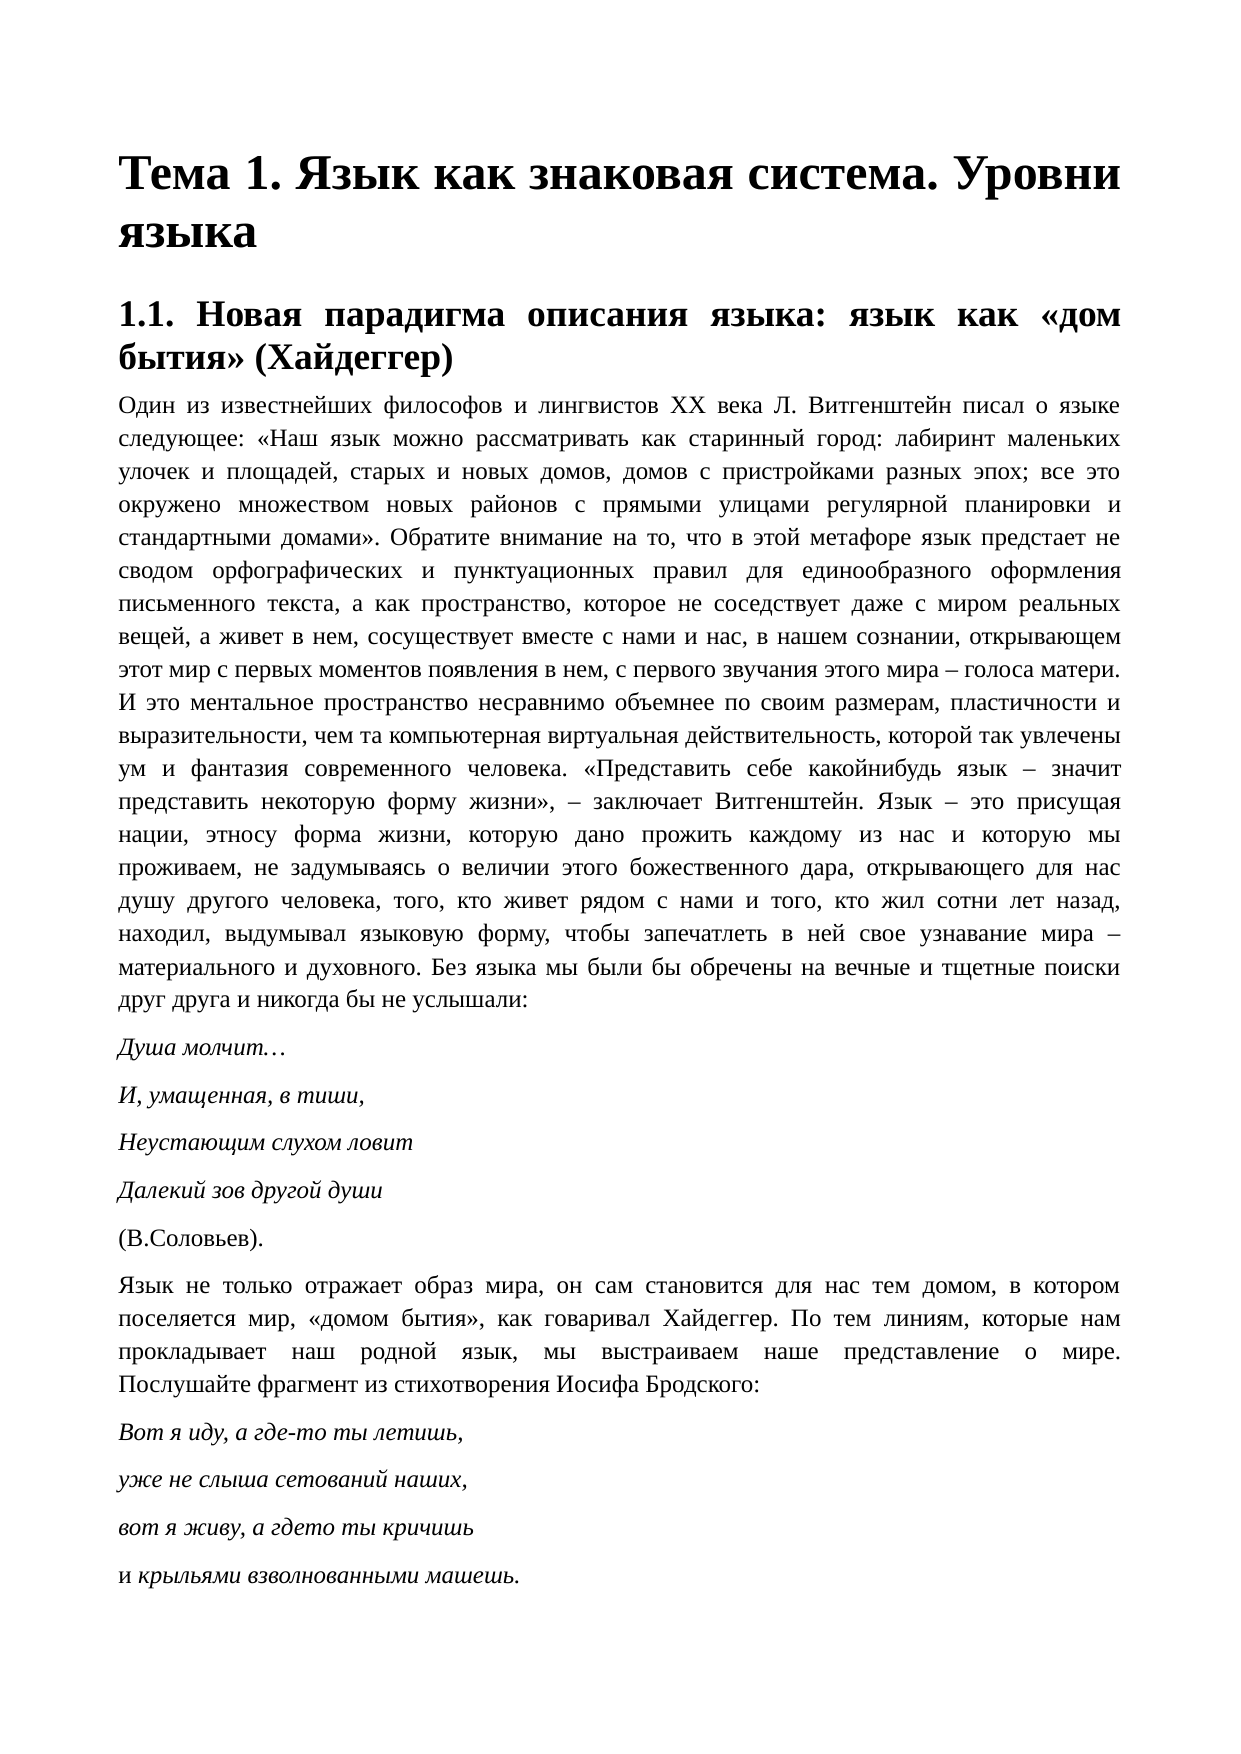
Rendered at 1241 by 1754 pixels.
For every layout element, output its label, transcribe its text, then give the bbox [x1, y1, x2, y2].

text Вот я иду, а где-то ты летишь, [118, 1417, 1122, 1446]
text и крыльями взволнованными машешь. [118, 1560, 1122, 1588]
subtitle Тема 1. Язык как знаковая система. Уровни языка [118, 143, 1122, 258]
text Один из известнейших философов и лингвистов ХХ века Л. Витгенштейн писал о языке следующее: «Наш язык можно рассматривать как старинный город: лабиринт маленьких улочек и площадей, старых и новых домов, домов с пристройками разных эпох; все это окружено множеством новых районов с прямыми улицами регулярной планировки и стандартными домами». Обратите внимание на то, что в этой метафоре язык предстает не сводом орфографических и пунктуационных правил для единообразного оформления письменного текста, а как пространство, которое не соседствует даже с миром реальных вещей, а живет в нем, сосуществует вместе с нами и нас, в нашем сознании, открывающем этот мир с первых моментов появления в нем, с первого звучания этого мира – голоса матери. И это ментальное пространство несравнимо объемнее по своим размерам, пластичности и выразительности, чем та компьютерная виртуальная действительность, которой так увлечены ум и фантазия современного человека. «Представить себе какойнибудь язык – значит представить некоторую форму жизни», – заключает Витгенштейн. Язык – это присущая нации, этносу форма жизни, которую дано прожить каждому из нас и которую мы проживаем, не задумываясь о величии этого божественного дара, открывающего для нас душу другого человека, того, кто живет рядом с нами и того, кто жил сотни лет назад, находил, выдумывал языковую форму, чтобы запечатлеть в ней свое узнавание мира – материального и духовного. Без языка мы были бы обречены на вечные и тщетные поиски друг друга и никогда бы не услышали: [118, 390, 1122, 1013]
text Душа молчит… [118, 1032, 1122, 1061]
subtitle 1.1. Новая парадигма описания языка: язык как «дом бытия» (Хайдеггер) [118, 291, 1122, 378]
text вот я живу, а гдето ты кричишь [118, 1512, 1122, 1541]
text Далекий зов другой души [118, 1175, 1122, 1204]
text Язык не только отражает образ мира, он сам становится для нас тем домом, в котором поселяется мир, «домом бытия», как говаривал Хайдеггер. По тем линиям, которые нам прокладывает наш родной язык, мы выстраиваем наше представление о мире. Послушайте фрагмент из стихотворения Иосифа Бродского: [118, 1270, 1122, 1398]
text уже не слыша сетований наших, [118, 1464, 1122, 1493]
text (В.Соловьев). [118, 1223, 1122, 1251]
text Неустающим слухом ловит [118, 1127, 1122, 1156]
text И, умащенная, в тиши, [118, 1080, 1122, 1108]
